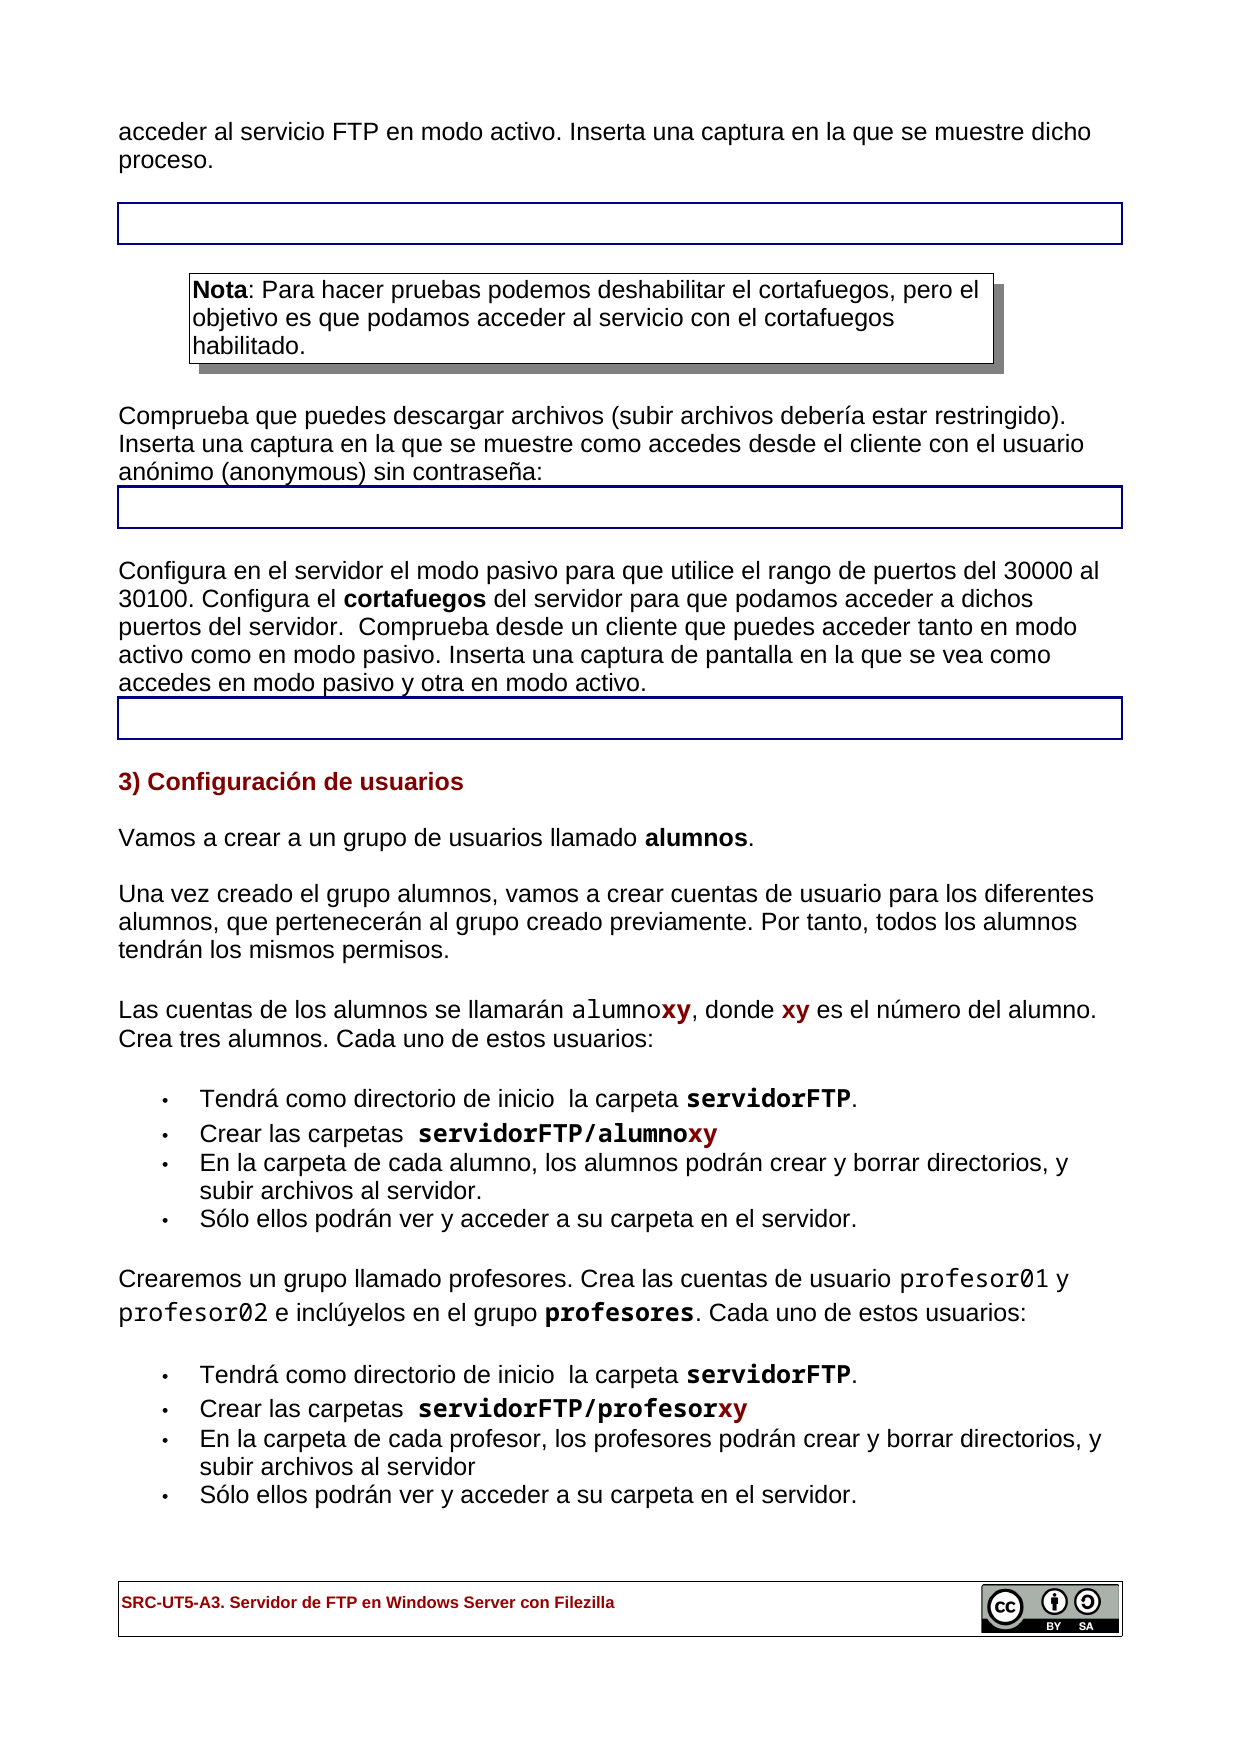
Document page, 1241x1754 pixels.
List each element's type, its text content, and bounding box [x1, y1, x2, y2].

text Una vez creado el grupo alumnos, vamos a crear cuentas de usuario para los diferentes alumnos, que pertenecerán al grupo creado previamente. Por tanto, todos los alumnos tendrán los mismos permisos. [118, 879, 1122, 963]
list Crear las carpetas servidorFTP/alumnoxy [162, 1115, 1122, 1149]
text Comprueba que puedes descargar archivos (subir archivos debería estar restringido). Inserta una captura en la que se muestre como accedes desde el cliente con el usuario anónimo (anonymous) sin contraseña: [118, 402, 1122, 485]
list Tendrá como directorio de inicio la carpeta servidorFTP. [162, 1357, 1122, 1391]
text Crearemos un grupo llamado profesores. Crea las cuentas de usuario profesor01 y profesor02 e inclúyelos en el grupo profesores. Cada uno de estos usuarios: [118, 1261, 1122, 1329]
list Sólo ellos podrán ver y acceder a su carpeta en el servidor. [162, 1481, 1122, 1509]
text acceder al servicio FTP en modo activo. Inserta una captura en la que se muestre dicho proceso. [118, 118, 1122, 174]
table_header [119, 488, 1121, 527]
text Las cuentas de los alumnos se llamarán alumnoxy, donde xy es el número del alumno. Crea tres alumnos. Cada uno de estos usuarios: [118, 991, 1122, 1053]
text Vamos a crear a un grupo de usuarios llamado alumnos. [118, 824, 1122, 852]
list Tendrá como directorio de inicio la carpeta servidorFTP. [162, 1081, 1122, 1115]
text 3) Configuración de usuarios [118, 768, 1122, 796]
table_header [119, 204, 1121, 243]
list Crear las carpetas servidorFTP/profesorxy [162, 1391, 1122, 1425]
text Nota: Para hacer pruebas podemos deshabilitar el cortafuegos, pero el objetivo es que podamos acceder al servicio con el cortafuegos habilitado. [190, 274, 993, 363]
list Sólo ellos podrán ver y acceder a su carpeta en el servidor. [162, 1205, 1122, 1233]
table_header [119, 699, 1121, 738]
text Configura en el servidor el modo pasivo para que utilice el rango de puertos del 30000 al 30100. Configura el cortafuegos del servidor para que podamos acceder a dichos puertos del servidor. Comprueba desde un cliente que puedes acceder tanto en modo activo como en modo pasivo. Inserta una captura de pantalla en la que se vea como accedes en modo pasivo y otra en modo activo. [118, 557, 1122, 696]
picture [981, 1584, 1119, 1633]
list En la carpeta de cada profesor, los profesores podrán crear y borrar directorios, y subir archivos al servidor [162, 1425, 1122, 1481]
list En la carpeta de cada alumno, los alumnos podrán crear y borrar directorios, y subir archivos al servidor. [162, 1149, 1122, 1205]
